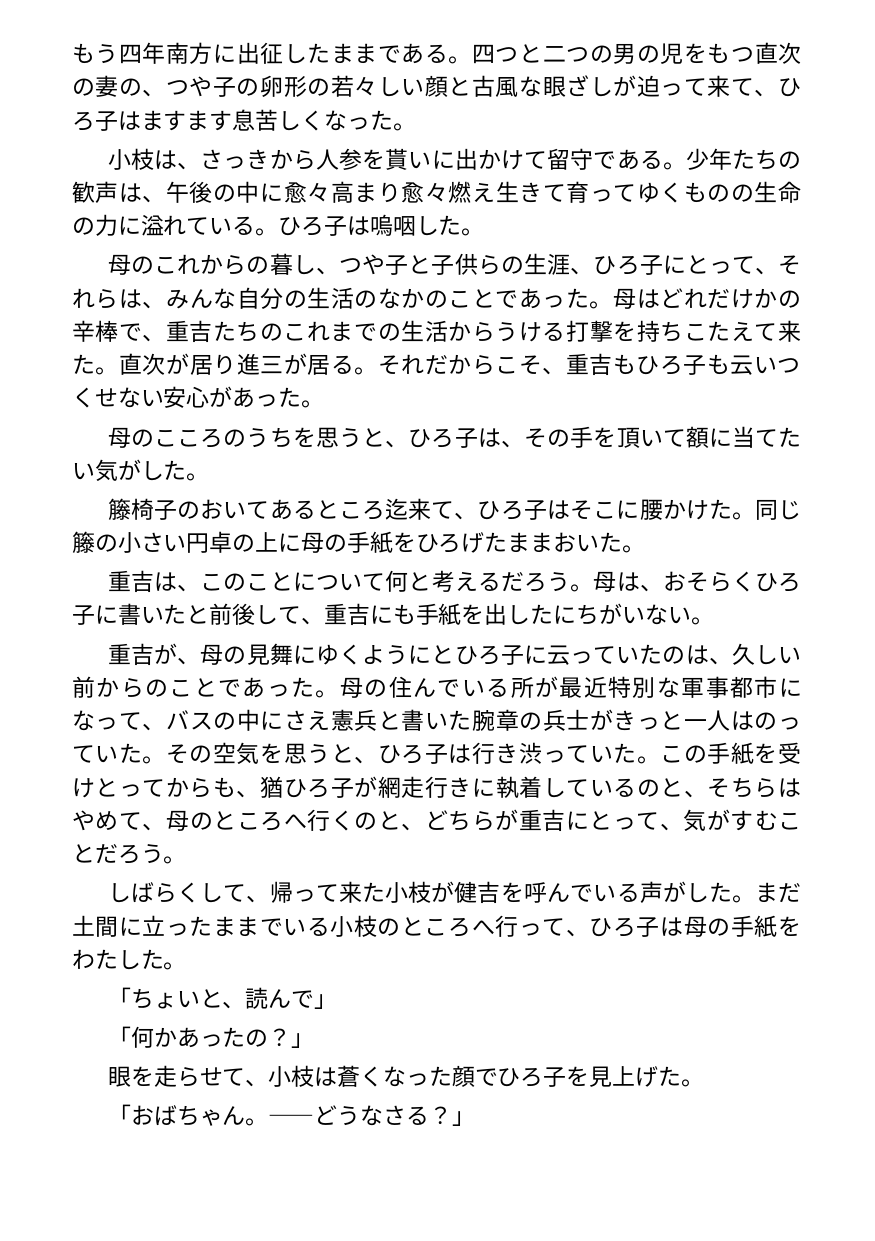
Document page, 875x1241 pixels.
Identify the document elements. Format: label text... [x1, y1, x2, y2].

text 母のこころのうちを思うと、ひろ子は、その手を頂いて額に当てたい気がした。 [72, 419, 802, 486]
text 籐椅子のおいてあるところ迄来て、ひろ子はそこに腰かけた。同じ籐の小さい円卓の上に母の手紙をひろげたままおいた。 [72, 492, 802, 558]
text 「何かあったの？」 [72, 1020, 802, 1053]
text しばらくして、帰って来た小枝が健吉を呼んでいる声がした。まだ土間に立ったままでいる小枝のところへ行って、ひろ子は母の手紙をわたした。 [72, 875, 802, 975]
text 母のこれからの暮し、つや子と子供らの生涯、ひろ子にとって、それらは、みんな自分の生活のなかのことであった。母はどれだけかの辛棒で、重吉たちのこれまでの生活からうける打撃を持ちこたえて来た。直次が居り進三が居る。それだからこそ、重吉もひろ子も云いつくせない安心があった。 [72, 247, 802, 413]
text 「ちょいと、読んで」 [72, 981, 802, 1014]
text 重吉が、母の見舞にゆくようにとひろ子に云っていたのは、久しい前からのことであった。母の住んでいる所が最近特別な軍事都市になって、バスの中にさえ憲兵と書いた腕章の兵士がきっと一人はのっていた。その空気を思うと、ひろ子は行き渋っていた。この手紙を受けとってからも、猶ひろ子が網走行きに執着しているのと、そちらはやめて、母のところへ行くのと、どちらが重吉にとって、気がすむことだろう。 [72, 637, 802, 869]
text もう四年南方に出征したままである。四つと二つの男の児をもつ直次の妻の、つや子の卵形の若々しい顔と古風な眼ざしが迫って来て、ひろ子はますます息苦しくなった。 [72, 36, 802, 136]
text 重吉は、このことについて何と考えるだろう。母は、おそらくひろ子に書いたと前後して、重吉にも手紙を出したにちがいない。 [72, 564, 802, 631]
text 「おばちゃん。――どうなさる？」 [72, 1098, 802, 1131]
text 小枝は、さっきから人参を貰いに出かけて留守である。少年たちの歓声は、午後の中に愈々高まり愈々燃え生きて育ってゆくものの生命の力に溢れている。ひろ子は嗚咽した。 [72, 142, 802, 241]
text 眼を走らせて、小枝は蒼くなった顔でひろ子を見上げた。 [72, 1059, 802, 1092]
